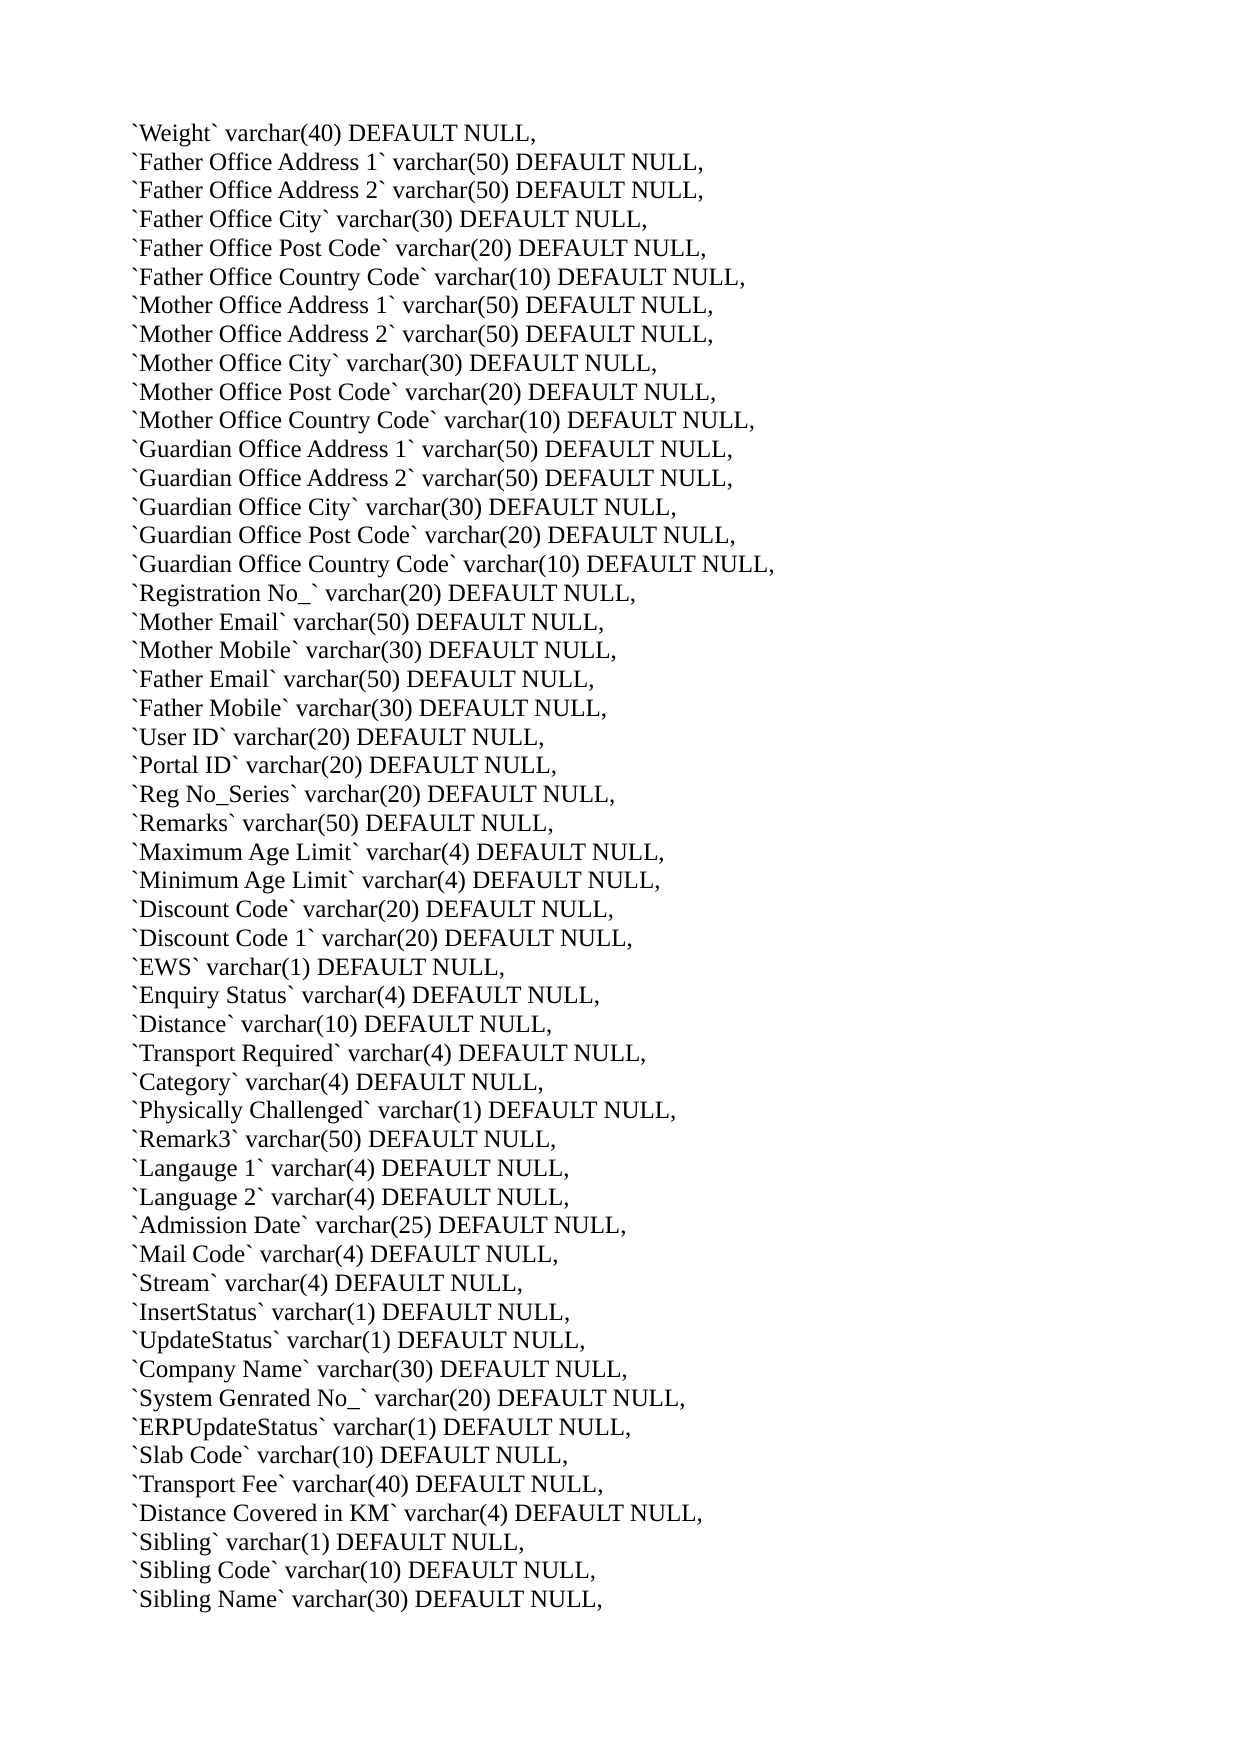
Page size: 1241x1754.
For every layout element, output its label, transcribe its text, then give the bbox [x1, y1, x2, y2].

text `Stream` varchar(4) DEFAULT NULL, [118, 1268, 1122, 1297]
text `Guardian Office Address 1` varchar(50) DEFAULT NULL, [118, 434, 1122, 463]
text `Father Office Post Code` varchar(20) DEFAULT NULL, [118, 233, 1122, 262]
text `Registration No_` varchar(20) DEFAULT NULL, [118, 578, 1122, 607]
text `Weight` varchar(40) DEFAULT NULL, [118, 118, 1122, 147]
text `ERPUpdateStatus` varchar(1) DEFAULT NULL, [118, 1412, 1122, 1441]
text `Category` varchar(4) DEFAULT NULL, [118, 1067, 1122, 1096]
text `System Genrated No_` varchar(20) DEFAULT NULL, [118, 1383, 1122, 1412]
text `Sibling Name` varchar(30) DEFAULT NULL, [118, 1584, 1122, 1613]
text `Father Office Country Code` varchar(10) DEFAULT NULL, [118, 262, 1122, 291]
text `Father Office Address 2` varchar(50) DEFAULT NULL, [118, 176, 1122, 204]
text `Guardian Office Country Code` varchar(10) DEFAULT NULL, [118, 549, 1122, 578]
text `Mother Office Post Code` varchar(20) DEFAULT NULL, [118, 377, 1122, 406]
text `InsertStatus` varchar(1) DEFAULT NULL, [118, 1297, 1122, 1326]
text `Maximum Age Limit` varchar(4) DEFAULT NULL, [118, 837, 1122, 866]
text `Mother Office City` varchar(30) DEFAULT NULL, [118, 348, 1122, 377]
text `Father Office Address 1` varchar(50) DEFAULT NULL, [118, 147, 1122, 176]
text `Mother Office Address 2` varchar(50) DEFAULT NULL, [118, 319, 1122, 348]
text `Sibling Code` varchar(10) DEFAULT NULL, [118, 1556, 1122, 1584]
text `Remark3` varchar(50) DEFAULT NULL, [118, 1124, 1122, 1153]
text `Discount Code` varchar(20) DEFAULT NULL, [118, 894, 1122, 923]
text `Mail Code` varchar(4) DEFAULT NULL, [118, 1239, 1122, 1268]
text `Mother Office Address 1` varchar(50) DEFAULT NULL, [118, 291, 1122, 319]
text `Transport Required` varchar(4) DEFAULT NULL, [118, 1038, 1122, 1067]
text `Remarks` varchar(50) DEFAULT NULL, [118, 808, 1122, 837]
text `UpdateStatus` varchar(1) DEFAULT NULL, [118, 1326, 1122, 1354]
text `User ID` varchar(20) DEFAULT NULL, [118, 722, 1122, 751]
text `Sibling` varchar(1) DEFAULT NULL, [118, 1527, 1122, 1556]
text `Language 2` varchar(4) DEFAULT NULL, [118, 1182, 1122, 1211]
text `Distance` varchar(10) DEFAULT NULL, [118, 1009, 1122, 1038]
text `Portal ID` varchar(20) DEFAULT NULL, [118, 751, 1122, 779]
text `Discount Code 1` varchar(20) DEFAULT NULL, [118, 923, 1122, 952]
text `Admission Date` varchar(25) DEFAULT NULL, [118, 1211, 1122, 1239]
text `Distance Covered in KM` varchar(4) DEFAULT NULL, [118, 1498, 1122, 1527]
text `Langauge 1` varchar(4) DEFAULT NULL, [118, 1153, 1122, 1182]
text `Company Name` varchar(30) DEFAULT NULL, [118, 1354, 1122, 1383]
text `Guardian Office Post Code` varchar(20) DEFAULT NULL, [118, 521, 1122, 549]
text `Reg No_Series` varchar(20) DEFAULT NULL, [118, 779, 1122, 808]
text `Mother Office Country Code` varchar(10) DEFAULT NULL, [118, 406, 1122, 434]
text `EWS` varchar(1) DEFAULT NULL, [118, 952, 1122, 981]
text `Father Email` varchar(50) DEFAULT NULL, [118, 664, 1122, 693]
text `Minimum Age Limit` varchar(4) DEFAULT NULL, [118, 866, 1122, 894]
text `Mother Mobile` varchar(30) DEFAULT NULL, [118, 636, 1122, 664]
text `Mother Email` varchar(50) DEFAULT NULL, [118, 607, 1122, 636]
text `Physically Challenged` varchar(1) DEFAULT NULL, [118, 1096, 1122, 1124]
text `Guardian Office Address 2` varchar(50) DEFAULT NULL, [118, 463, 1122, 492]
text `Transport Fee` varchar(40) DEFAULT NULL, [118, 1469, 1122, 1498]
text `Enquiry Status` varchar(4) DEFAULT NULL, [118, 981, 1122, 1009]
text `Father Mobile` varchar(30) DEFAULT NULL, [118, 693, 1122, 722]
text `Guardian Office City` varchar(30) DEFAULT NULL, [118, 492, 1122, 521]
text `Slab Code` varchar(10) DEFAULT NULL, [118, 1441, 1122, 1469]
text `Father Office City` varchar(30) DEFAULT NULL, [118, 204, 1122, 233]
